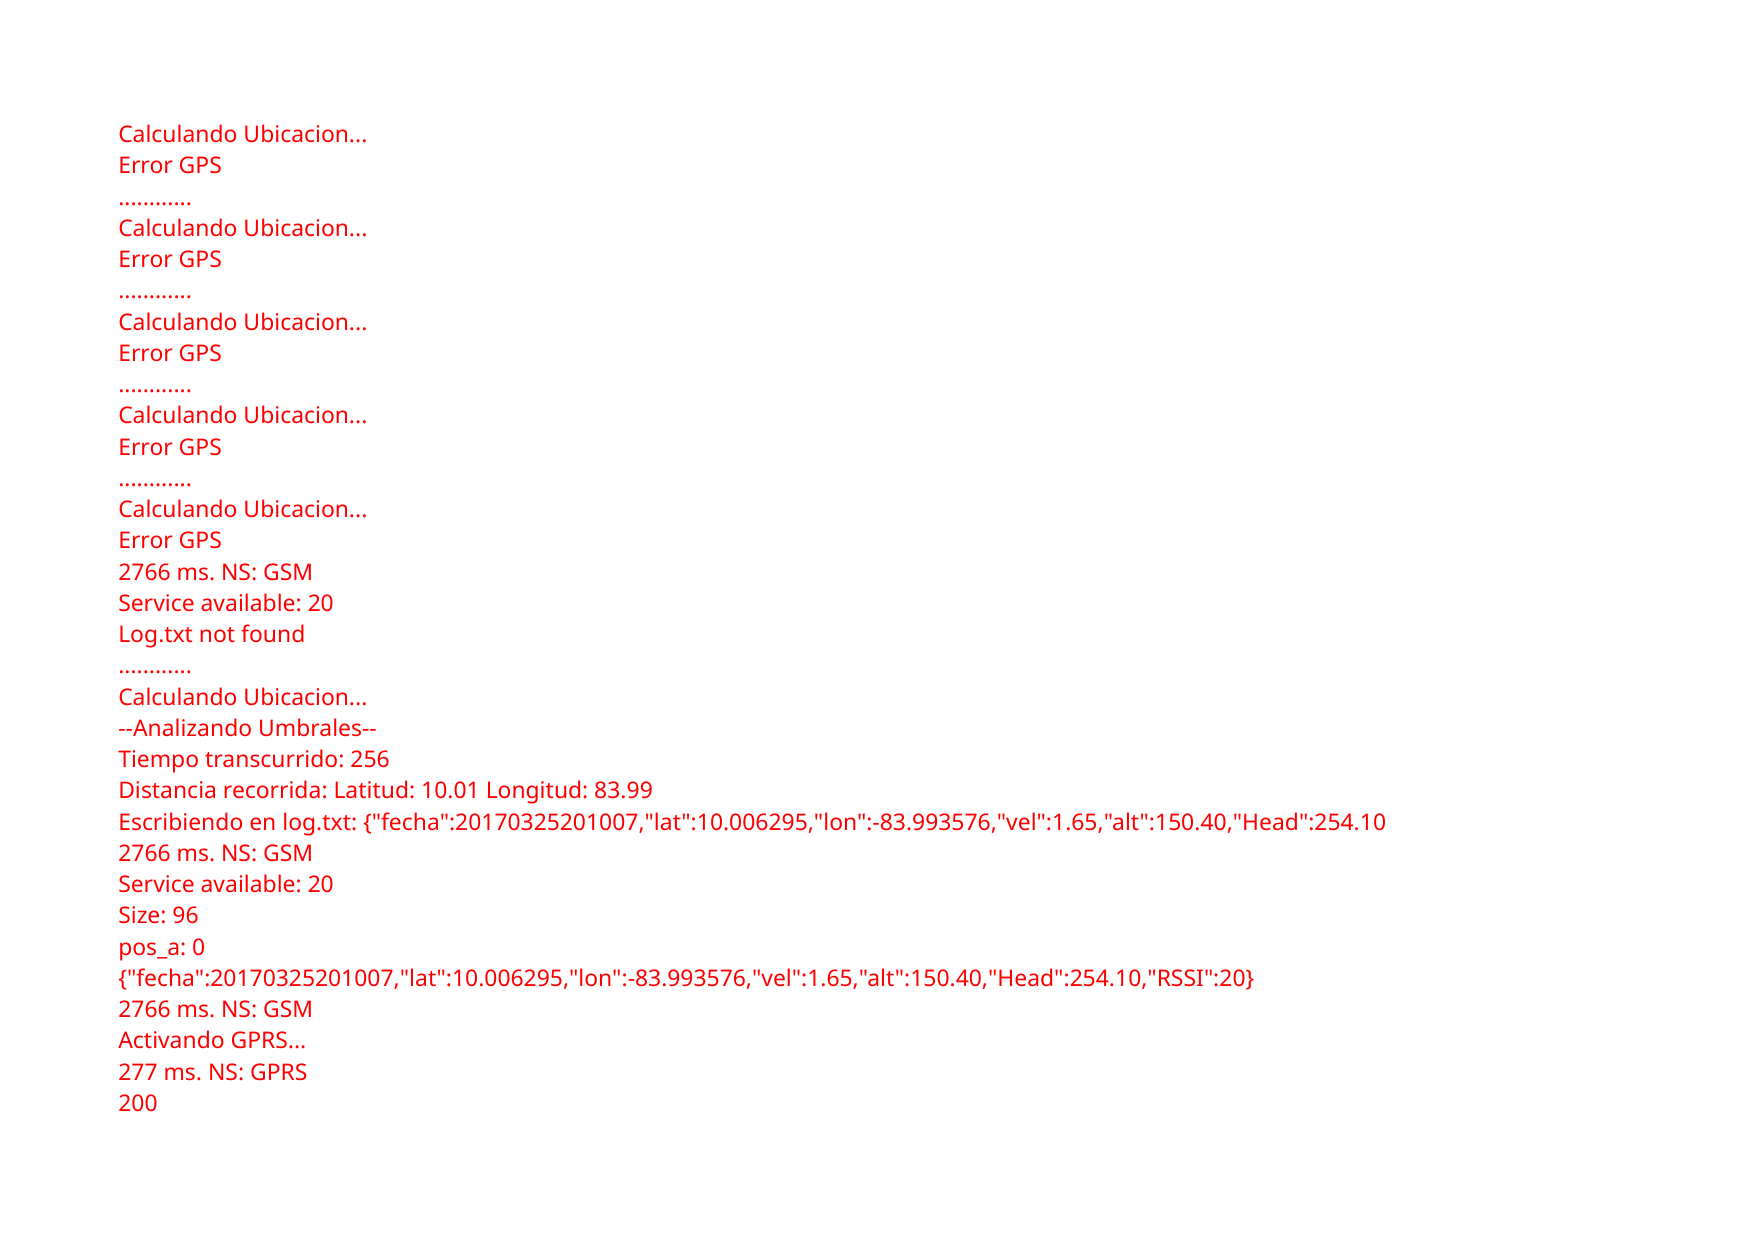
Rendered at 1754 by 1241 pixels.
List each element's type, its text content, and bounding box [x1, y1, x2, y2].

text Error GPS [118, 149, 1636, 181]
text Service available: 20 [118, 587, 1636, 618]
text {"fecha":20170325201007,"lat":10.006295,"lon":-83.993576,"vel":1.65,"alt":150.40,"Head":254.10,"RSSI":20} [118, 962, 1636, 993]
text Size: 96 [118, 899, 1636, 931]
text 200 [118, 1087, 1636, 1118]
text Distancia recorrida: Latitud: 10.01 Longitud: 83.99 [118, 774, 1636, 806]
text Activando GPRS... [118, 1024, 1636, 1056]
text --Analizando Umbrales-- [118, 712, 1636, 743]
text ............ [118, 181, 1636, 212]
text 2766 ms. NS: GSM [118, 993, 1636, 1024]
text Calculando Ubicacion... [118, 306, 1636, 337]
text 2766 ms. NS: GSM [118, 837, 1636, 868]
text ............ [118, 368, 1636, 399]
text ............ [118, 274, 1636, 306]
text Error GPS [118, 243, 1636, 274]
text Tiempo transcurrido: 256 [118, 743, 1636, 774]
text ............ [118, 462, 1636, 493]
text Calculando Ubicacion... [118, 212, 1636, 243]
text Log.txt not found [118, 618, 1636, 649]
text ............ [118, 649, 1636, 681]
text Service available: 20 [118, 868, 1636, 899]
text 2766 ms. NS: GSM [118, 556, 1636, 587]
text Calculando Ubicacion... [118, 681, 1636, 712]
text Calculando Ubicacion... [118, 493, 1636, 524]
text Error GPS [118, 337, 1636, 368]
text pos_a: 0 [118, 931, 1636, 962]
text Escribiendo en log.txt: {"fecha":20170325201007,"lat":10.006295,"lon":-83.993576,"vel":1.65,"alt":150.40,"Head":254.10 [118, 806, 1636, 837]
text Error GPS [118, 431, 1636, 462]
text 277 ms. NS: GPRS [118, 1056, 1636, 1087]
text Error GPS [118, 524, 1636, 556]
text Calculando Ubicacion... [118, 399, 1636, 431]
text Calculando Ubicacion... [118, 118, 1636, 149]
